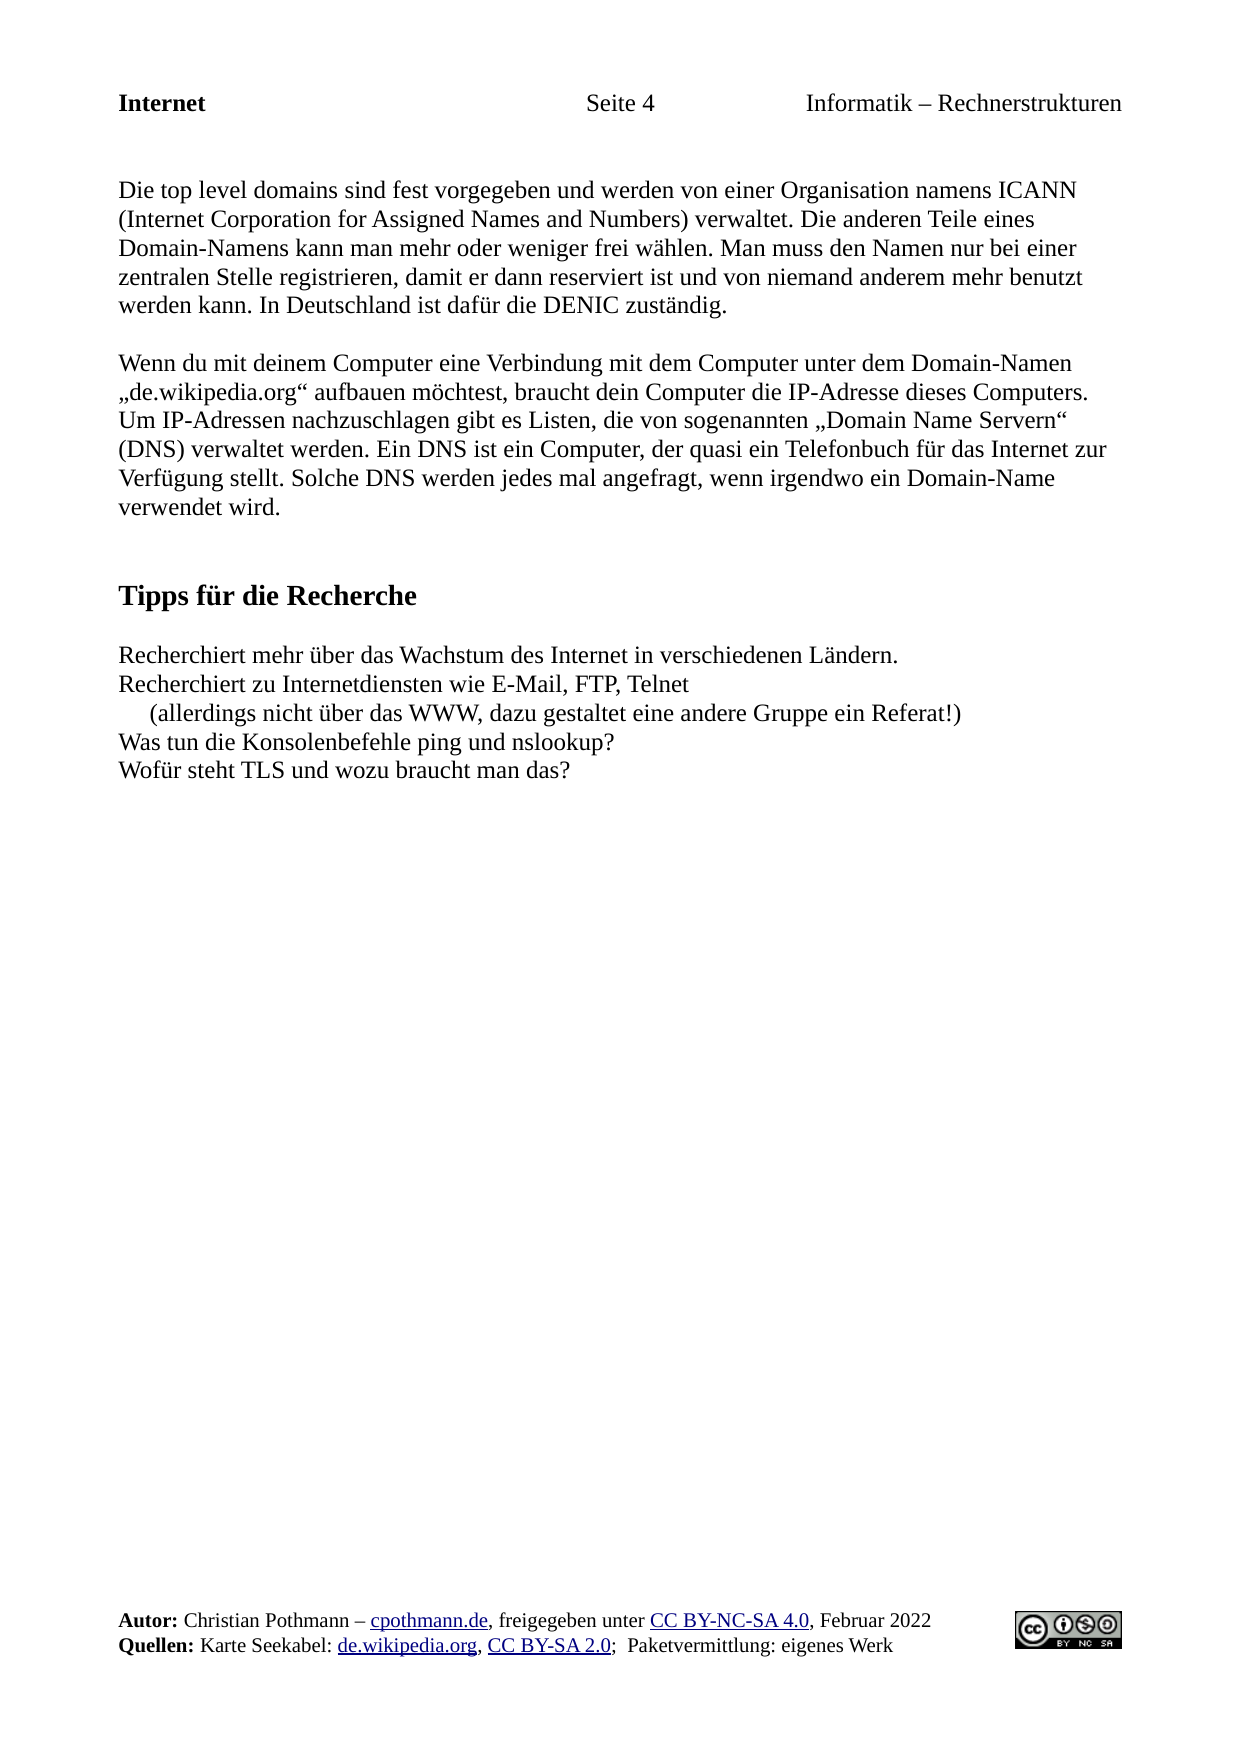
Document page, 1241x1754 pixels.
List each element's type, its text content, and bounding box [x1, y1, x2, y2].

text Autor: Christian Pothmann – cpothmann.de, freigegeben unter CC BY-NC-SA 4.0, Februar 2022 [118, 1608, 1122, 1632]
text Tipps für die Recherche [118, 578, 1122, 612]
text Recherchiert mehr über das Wachstum des Internet in verschiedenen Ländern. [118, 640, 1122, 669]
picture [1015, 1611, 1122, 1649]
text Quellen: Karte Seekabel: de.wikipedia.org, CC BY-SA 2.0; Paketvermittlung: eigenes Werk [118, 1632, 1122, 1657]
text Was tun die Konsolenbefehle ping und nslookup? [118, 727, 1122, 755]
text Die top level domains sind fest vorgegeben und werden von einer Organisation namens ICANN (Internet Corporation for Assigned Names and Numbers) verwaltet. Die anderen Teile eines Domain-Namens kann man mehr oder weniger frei wählen. Man muss den Namen nur bei einer zentralen Stelle registrieren, damit er dann reserviert ist und von niemand anderem mehr benutzt werden kann. In Deutschland ist dafür die DENIC zuständig. [118, 176, 1122, 319]
text Wenn du mit deinem Computer eine Verbindung mit dem Computer unter dem Domain-Namen „de.wikipedia.org“ aufbauen möchtest, braucht dein Computer die IP-Adresse dieses Computers. Um IP-Adressen nachzuschlagen gibt es Listen, die von sogenannten „Domain Name Servern“ (DNS) verwaltet werden. Ein DNS ist ein Computer, der quasi ein Telefonbuch für das Internet zur Verfügung stellt. Solche DNS werden jedes mal angefragt, wenn irgendwo ein Domain-Name verwendet wird. [118, 348, 1122, 521]
text Wofür steht TLS und wozu braucht man das? [118, 755, 1122, 784]
text Recherchiert zu Internetdiensten wie E-Mail, FTP, Telnet [118, 669, 1122, 698]
text (allerdings nicht über das WWW, dazu gestaltet eine andere Gruppe ein Referat!) [118, 698, 1122, 727]
